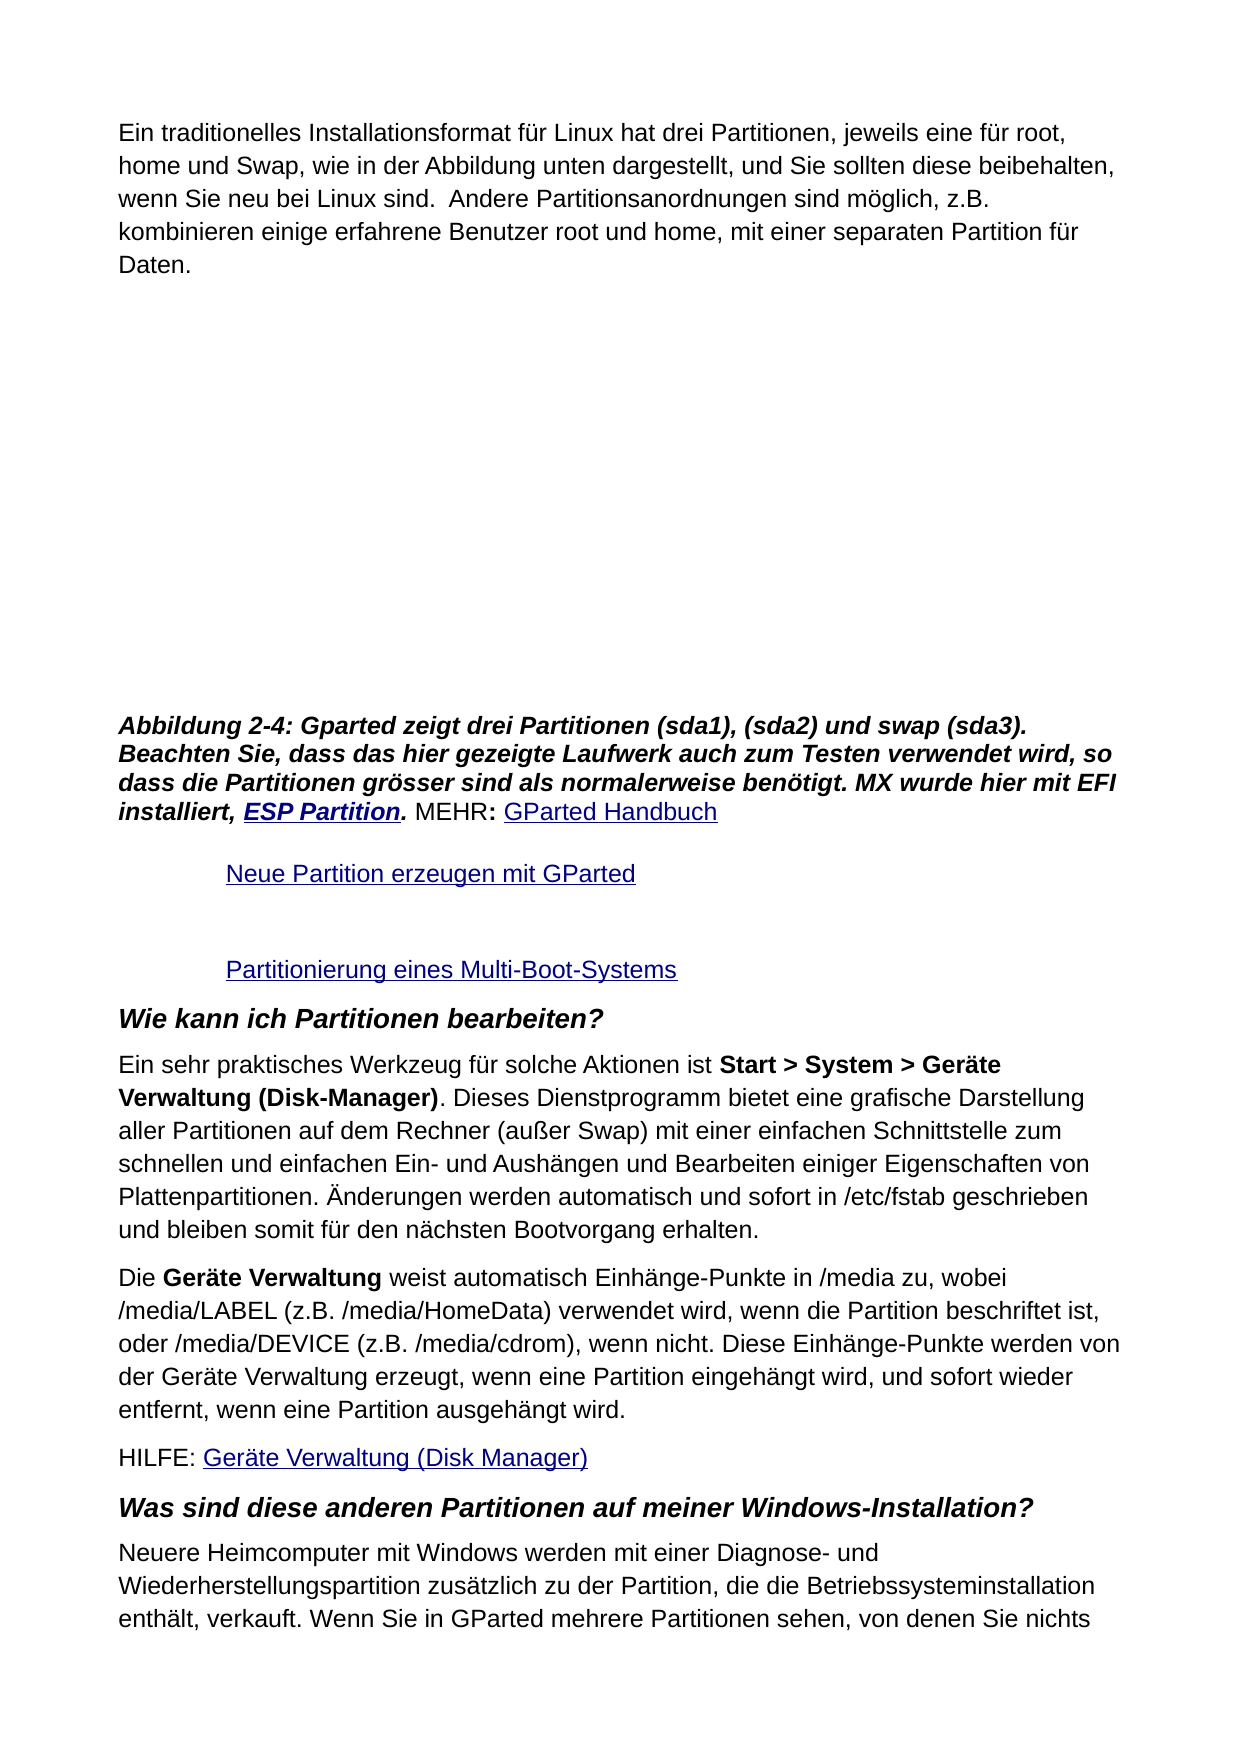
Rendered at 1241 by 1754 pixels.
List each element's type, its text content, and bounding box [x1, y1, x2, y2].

text Neuere Heimcomputer mit Windows werden mit einer Diagnose- und Wiederherstellungspartition zusätzlich zu der Partition, die die Betriebssysteminstallation enthält, verkauft. Wenn Sie in GParted mehrere Partitionen sehen, von denen Sie nichts [118, 1538, 1122, 1633]
text Partitionierung eines Multi-Boot-Systems [118, 955, 1122, 983]
text Ein traditionelles Installationsformat für Linux hat drei Partitionen, jeweils eine für root, home und Swap, wie in der Abbildung unten dargestellt, und Sie sollten diese beibehalten, wenn Sie neu bei Linux sind. Andere Partitionsanordnungen sind möglich, z.B. kombinieren einige erfahrene Benutzer root und home, mit einer separaten Partition für Daten. [118, 118, 1122, 279]
subtitle Was sind diese anderen Partitionen auf meiner Windows-Installation? [118, 1491, 1122, 1523]
subtitle Wie kann ich Partitionen bearbeiten? [118, 1003, 1122, 1035]
text HILFE: Geräte Verwaltung (Disk Manager) [118, 1443, 1122, 1472]
text Die Geräte Verwaltung weist automatisch Einhänge-Punkte in /media zu, wobei /media/LABEL (z.B. /media/HomeData) verwendet wird, wenn die Partition beschriftet ist, oder /media/DEVICE (z.B. /media/cdrom), wenn nicht. Diese Einhänge-Punkte werden von der Geräte Verwaltung erzeugt, wenn eine Partition eingehängt wird, und sofort wieder entfernt, wenn eine Partition ausgehängt wird. [118, 1263, 1122, 1424]
text Abbildung 2-4: Gparted zeigt drei Partitionen (sda1), (sda2) und swap (sda3). Beachten Sie, dass das hier gezeigte Laufwerk auch zum Testen verwendet wird, so dass die Partitionen grösser sind als normalerweise benötigt. MX wurde hier mit EFI installiert, ESP Partition. MEHR: GParted Handbuch [118, 316, 1122, 826]
text Neue Partition erzeugen mit GParted [118, 826, 1122, 887]
text Ein sehr praktisches Werkzeug für solche Aktionen ist Start > System > Geräte Verwaltung (Disk-Manager). Dieses Dienstprogramm bietet eine grafische Darstellung aller Partitionen auf dem Rechner (außer Swap) mit einer einfachen Schnittstelle zum schnellen und einfachen Ein- und Aushängen und Bearbeiten einiger Eigenschaften von Plattenpartitionen. Änderungen werden automatisch und sofort in /etc/fstab geschrieben und bleiben somit für den nächsten Bootvorgang erhalten. [118, 1050, 1122, 1243]
